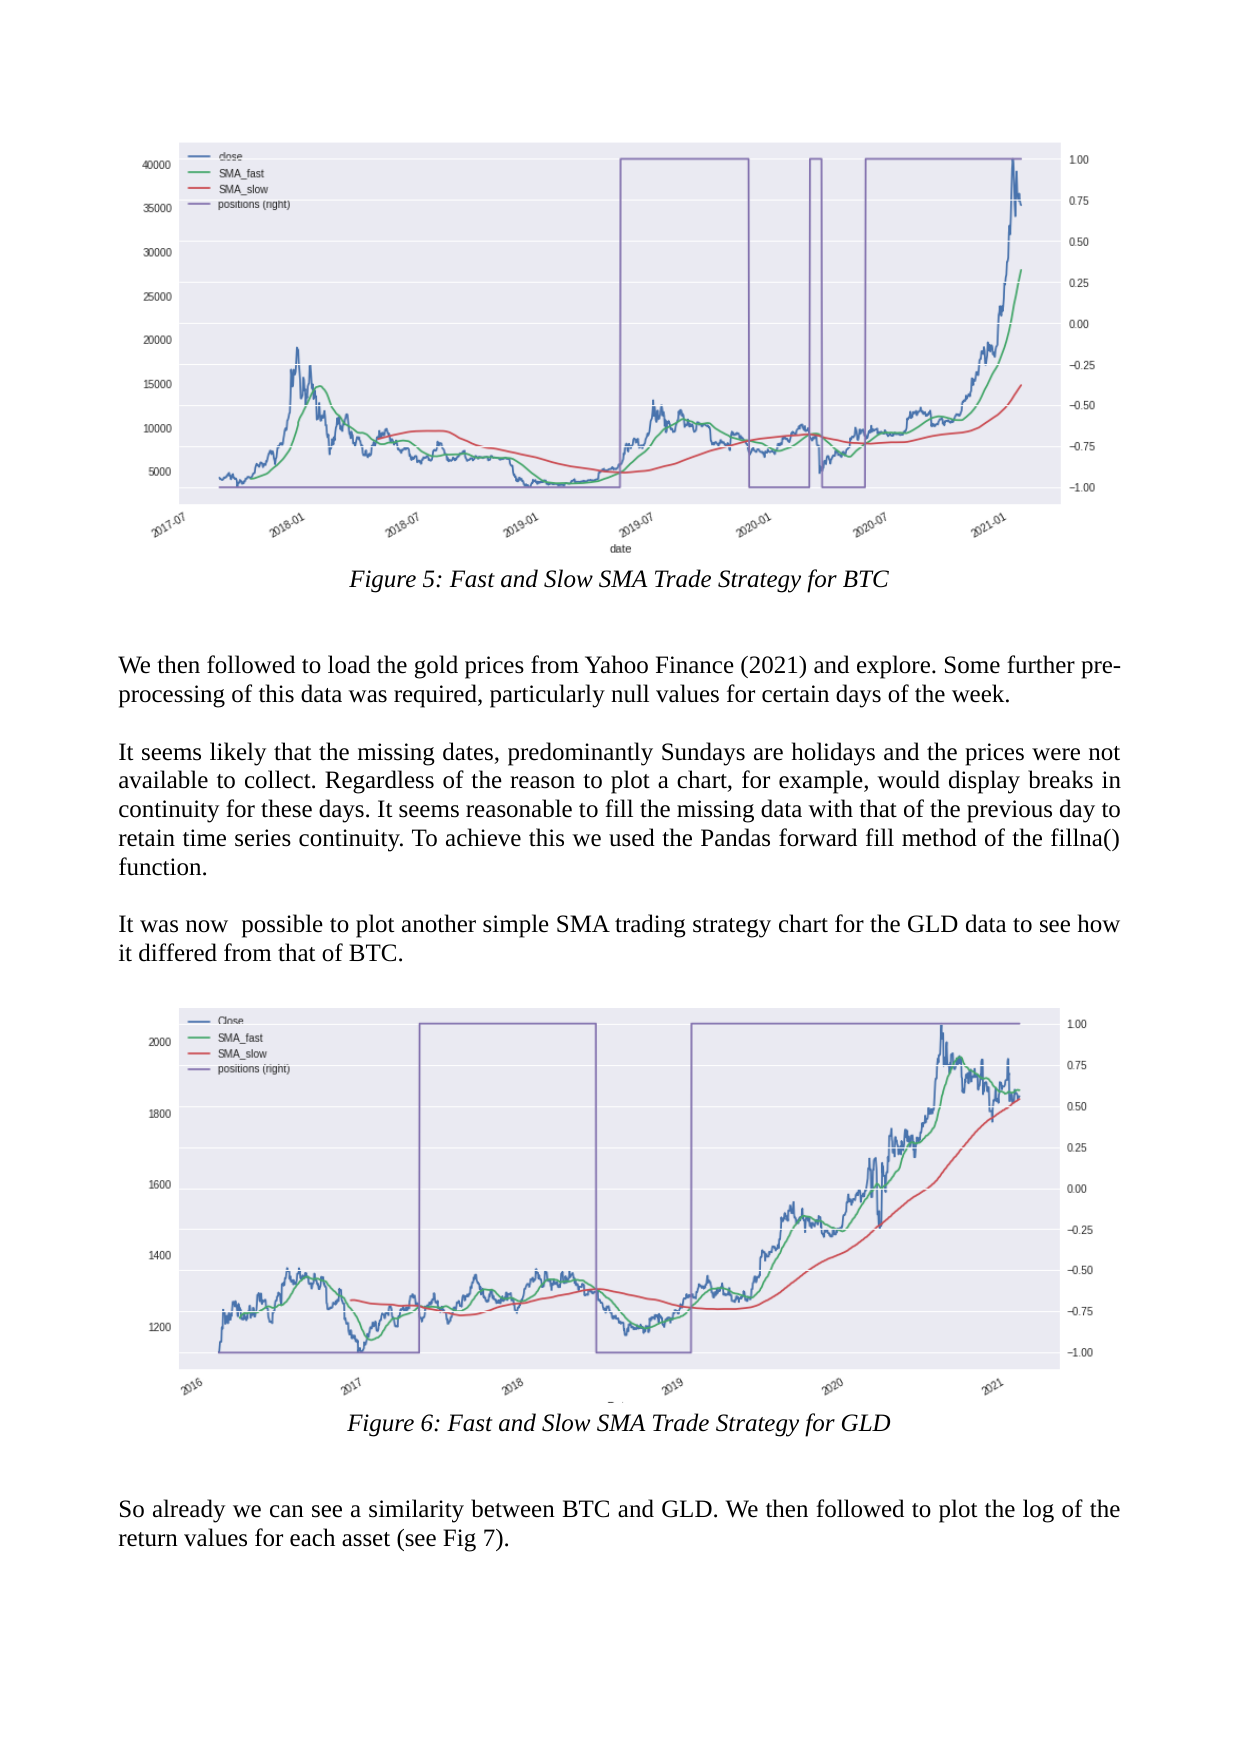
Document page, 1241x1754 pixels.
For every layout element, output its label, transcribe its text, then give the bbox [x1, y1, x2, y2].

picture [118, 130, 1123, 559]
text Figure 5: Fast and Slow SMA Trade Strategy for BTC [118, 559, 1122, 593]
text It was now possible to plot another simple SMA trading strategy chart for the GLD data to see how it differed from that of BTC. [118, 909, 1122, 967]
text Figure 6: Fast and Slow SMA Trade Strategy for GLD [118, 1403, 1122, 1436]
text We then followed to load the gold prices from Yahoo Finance (2021) and explore. Some further pre-processing of this data was required, particularly null values for certain days of the week. [118, 651, 1122, 708]
picture [118, 1008, 1123, 1403]
text So already we can see a similarity between BTC and GLD. We then followed to plot the log of the return values for each asset (see Fig 7). [118, 1494, 1122, 1551]
text It seems likely that the missing dates, predominantly Sundays are holidays and the prices were not available to collect. Regardless of the reason to plot a chart, for example, would display breaks in continuity for these days. It seems reasonable to fill the missing data with that of the previous day to retain time series continuity. To achieve this we used the Pandas forward fill method of the fillna() function. [118, 737, 1122, 881]
